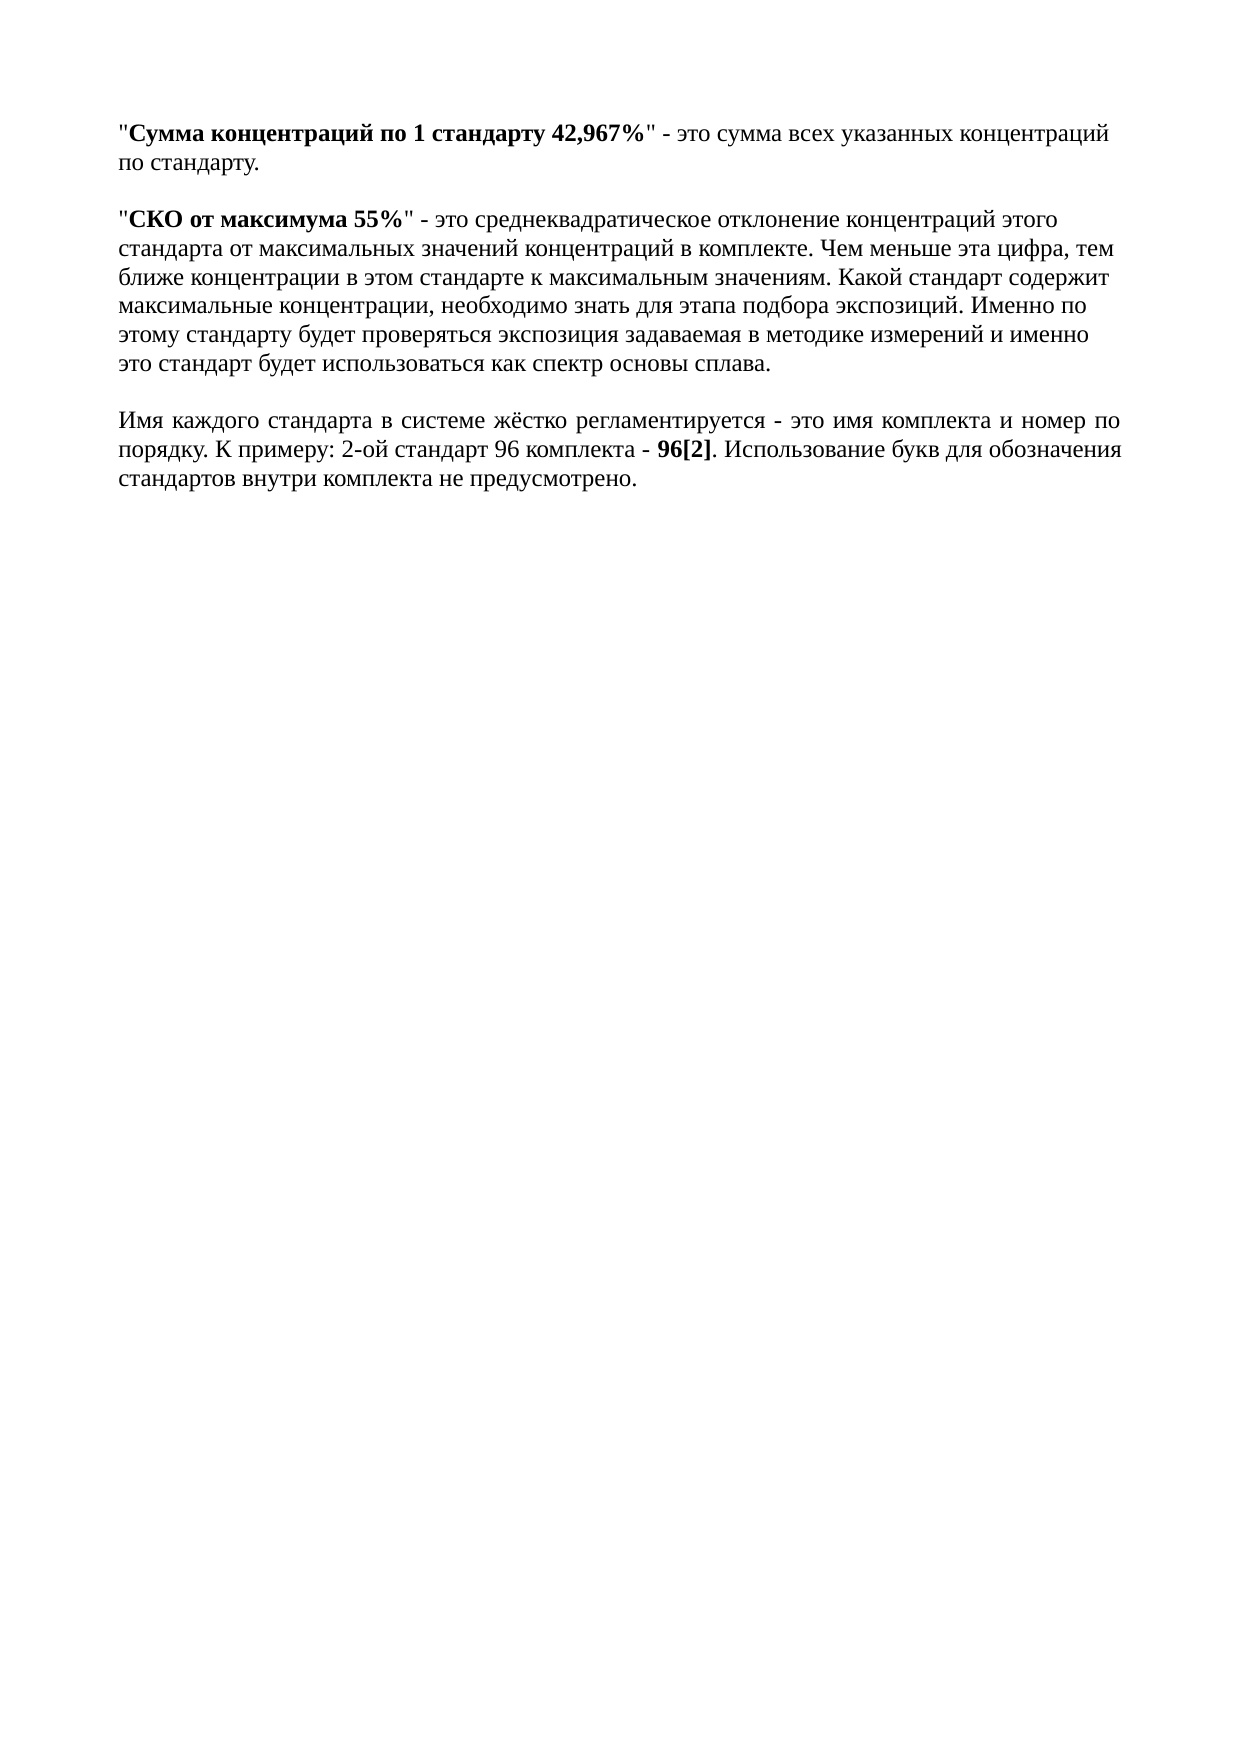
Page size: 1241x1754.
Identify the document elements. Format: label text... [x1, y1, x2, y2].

text "Сумма концентраций по 1 стандарту 42,967%" - это сумма всех указанных концентраций по стандарту. [118, 118, 1122, 176]
text Имя каждого стандарта в системе жёстко регламентируется - это имя комплекта и номер по порядку. К примеру: 2-ой стандарт 96 комплекта - 96[2]. Использование букв для обозначения стандартов внутри комплекта не предусмотрено. [118, 406, 1122, 492]
text "СКО от максимума 55%" - это среднеквадратическое отклонение концентраций этого стандарта от максимальных значений концентраций в комплекте. Чем меньше эта цифра, тем ближе концентрации в этом стандарте к максимальным значениям. Какой стандарт содержит максимальные концентрации, необходимо знать для этапа подбора экспозиций. Именно по этому стандарту будет проверяться экспозиция задаваемая в методике измерений и именно это стандарт будет использоваться как спектр основы сплава. [118, 204, 1122, 377]
